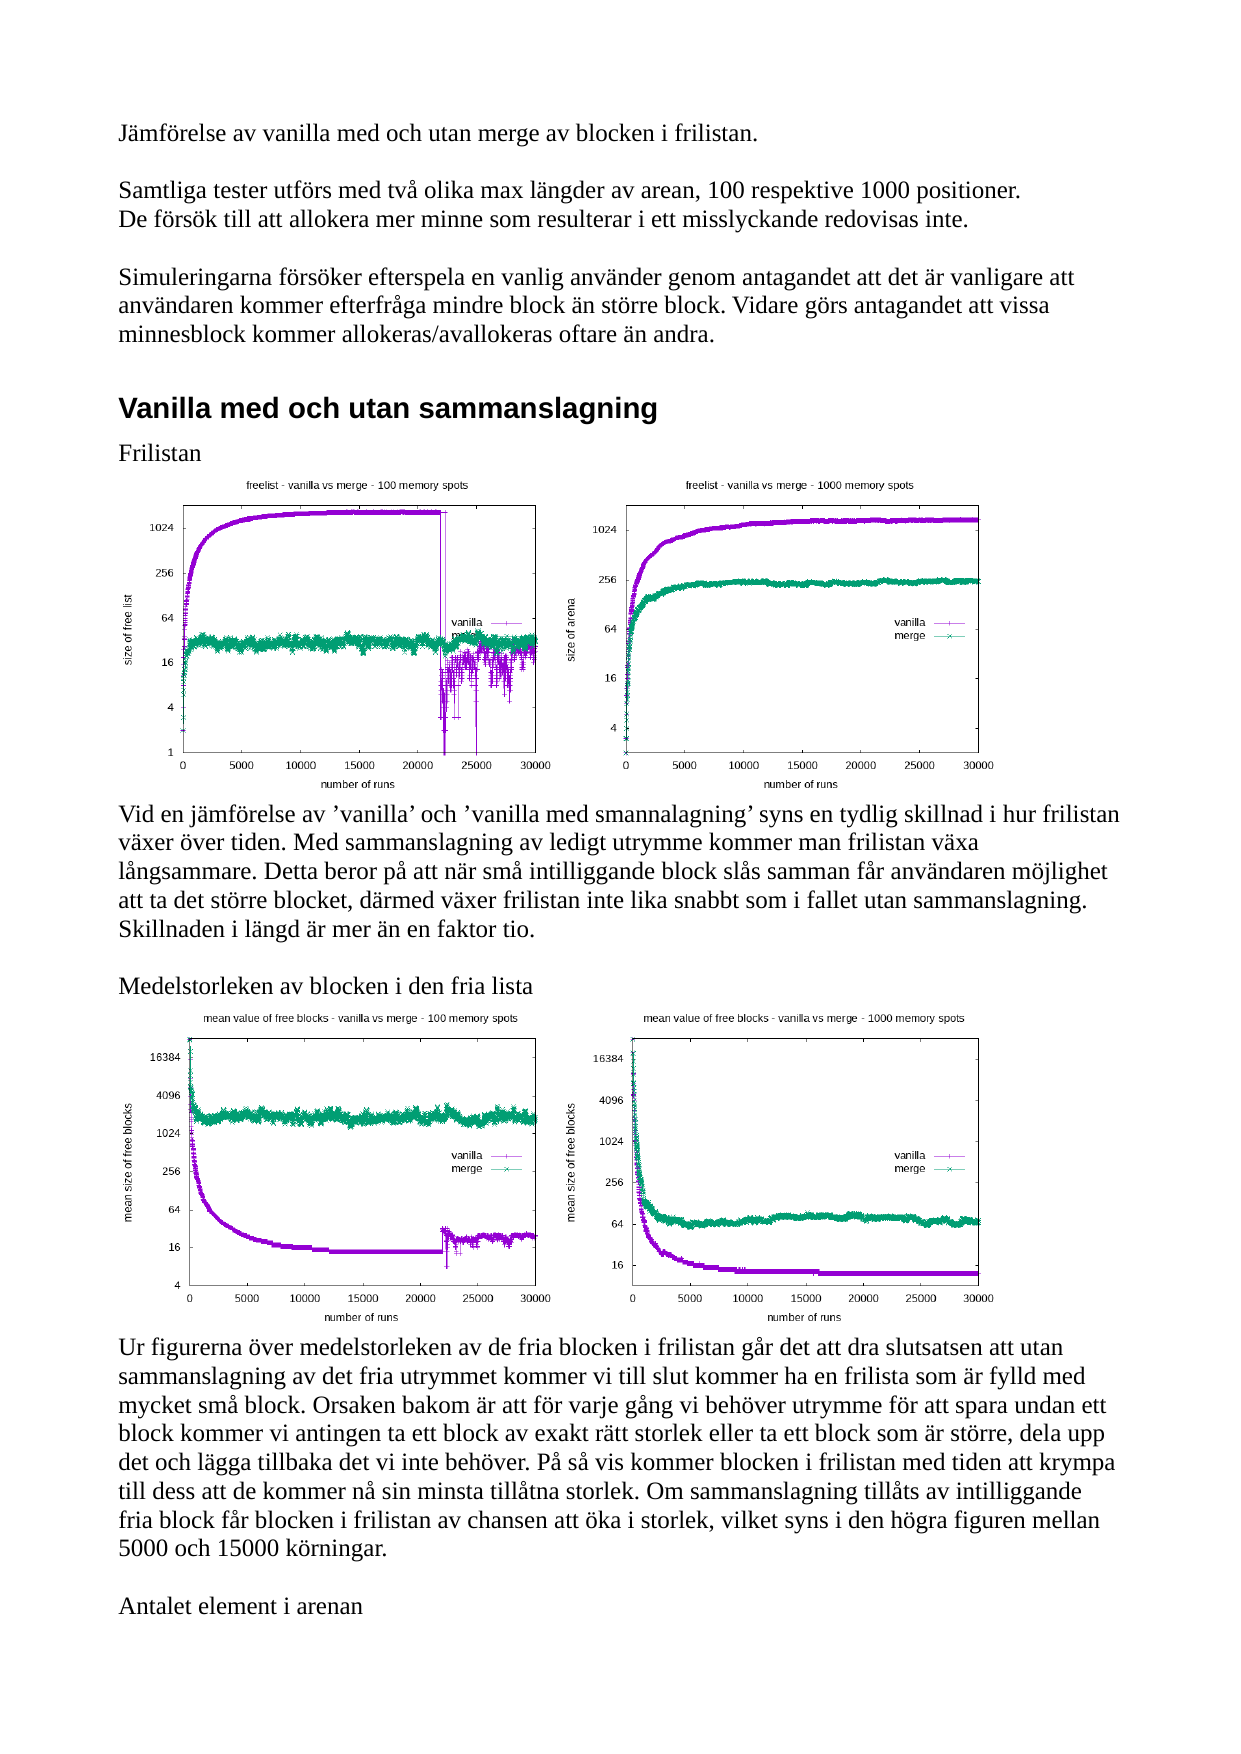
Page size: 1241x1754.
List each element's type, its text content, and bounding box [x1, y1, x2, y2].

subtitle Vanilla med och utan sammanslagning [118, 391, 1122, 425]
text Vid en jämförelse av ’vanilla’ och ’vanilla med smannalagning’ syns en tydlig skillnad i hur frilistan växer över tiden. Med sammanslagning av ledigt utrymme kommer man frilistan växa långsammare. Detta beror på att när små intilliggande block slås samman får användaren möjlighet att ta det större blocket, därmed växer frilistan inte lika snabbt som i fallet utan sammanslagning. Skillnaden i längd är mer än en faktor tio. [118, 799, 1122, 942]
text Frilistan [118, 438, 1122, 466]
picture [118, 466, 555, 794]
text Simuleringarna försöker efterspela en vanlig använder genom antagandet att det är vanligare att användaren kommer efterfråga mindre block än större block. Vidare görs antagandet att vissa minnesblock kommer allokeras/avallokeras oftare än andra. [118, 262, 1122, 348]
text De försök till att allokera mer minne som resulterar i ett misslyckande redovisas inte. [118, 204, 1122, 233]
picture [118, 1000, 555, 1327]
text Antalet element i arenan [118, 1591, 1122, 1620]
picture [561, 1000, 999, 1327]
picture [561, 466, 999, 794]
text Samtliga tester utförs med två olika max längder av arean, 100 respektive 1000 positioner. [118, 176, 1122, 204]
text Jämförelse av vanilla med och utan merge av blocken i frilistan. [118, 118, 1122, 147]
text Ur figurerna över medelstorleken av de fria blocken i frilistan går det att dra slutsatsen att utan sammanslagning av det fria utrymmet kommer vi till slut kommer ha en frilista som är fylld med mycket små block. Orsaken bakom är att för varje gång vi behöver utrymme för att spara undan ett block kommer vi antingen ta ett block av exakt rätt storlek eller ta ett block som är större, dela upp det och lägga tillbaka det vi inte behöver. På så vis kommer blocken i frilistan med tiden att krympa till dess att de kommer nå sin minsta tillåtna storlek. Om sammanslagning tillåts av intilliggande fria block får blocken i frilistan av chansen att öka i storlek, vilket syns i den högra figuren mellan 5000 och 15000 körningar. [118, 1332, 1122, 1562]
text Medelstorleken av blocken i den fria lista [118, 971, 1122, 1000]
